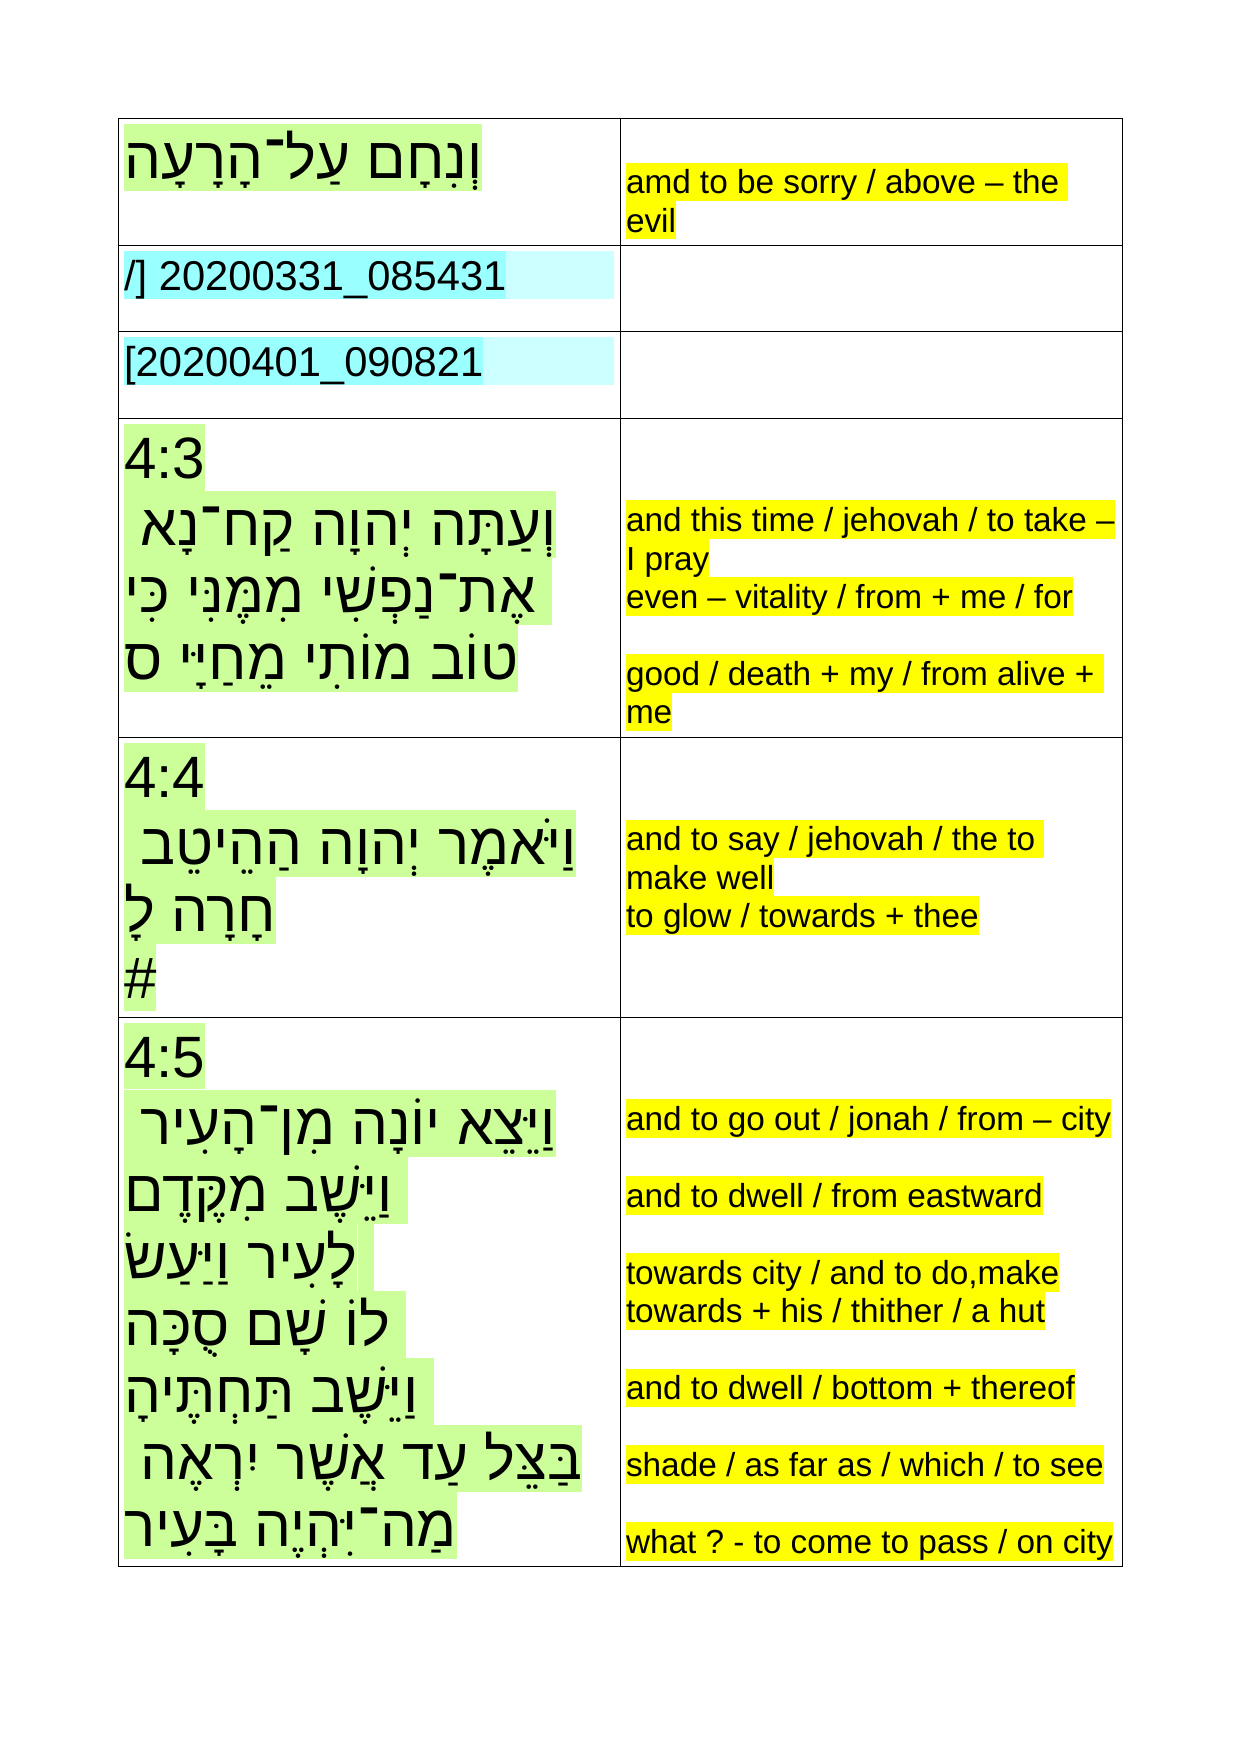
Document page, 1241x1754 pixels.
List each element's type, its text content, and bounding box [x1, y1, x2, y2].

table_cell [621, 246, 1122, 331]
table_cell and to go out / jonah / from – city and to dwell / from eastward towards city / and to do,make towards + his / thither / a hut and to dwell / bottom + thereof shade / as far as / which / to see what ? - to come to pass / on city [621, 1018, 1122, 1566]
table_cell 4:3 וְעַתָּה יְהוָה קַח־נָא אֶת־נַפְשִׁי מִמֶּנִּי כִּי טוֹב מוֹתִי מֵחַיָּי ס [119, 419, 620, 737]
table_cell 4:4 וַיֹּאמֶר יְהוָה הַהֵיטֵב חָרָה לָ # [119, 738, 620, 1017]
table_cell [621, 332, 1122, 418]
table_cell amd to be sorry / above – the evil [621, 119, 1122, 245]
table_cell and to say / jehovah / the to make well to glow / towards + thee [621, 738, 1122, 1017]
table_cell 4:2 וַיִּתְפַּלֵּל אֶל־יְהוָה וַיֹּאמַר אָנָּה יְהוָה הֲלוֹא־זֶה דְבָרִי עַד־הֱיוֹתִי עַל־אַדְמָתִי עַל־כֵּן קִדַּמְתִּי לִבְרֹחַ תַּרְשִׁישָׁה כִּי יָדַעְתִּי כִּי אַתָּה אֵל־חַנּוּן וְרַחוּם אֶרֶ # אַפַּיִם וְרַב־חֶסֶד וְנִחָם עַל־הָרָעָה [119, 119, 620, 245]
table_cell /] 20200331_085431 [119, 246, 620, 331]
table_cell 4:5 וַיֵּצֵא יוֹנָה מִן־הָעִיר וַיֵּשֶׁב מִקֶּדֶם לָעִיר וַיַּעַשׂ לוֹ שָׁם סֻכָּה וַיֵּשֶׁב תַּחְתֶּיהָ בַּצֵּל עַד אֲשֶׁר יִרְאֶה מַה־יִּהְיֶה בָּעִיר [119, 1018, 620, 1566]
table_cell and this time / jehovah / to take – I pray even – vitality / from + me / for good / death + my / from alive + me [621, 419, 1122, 737]
table_cell [20200401_090821 [119, 332, 620, 418]
